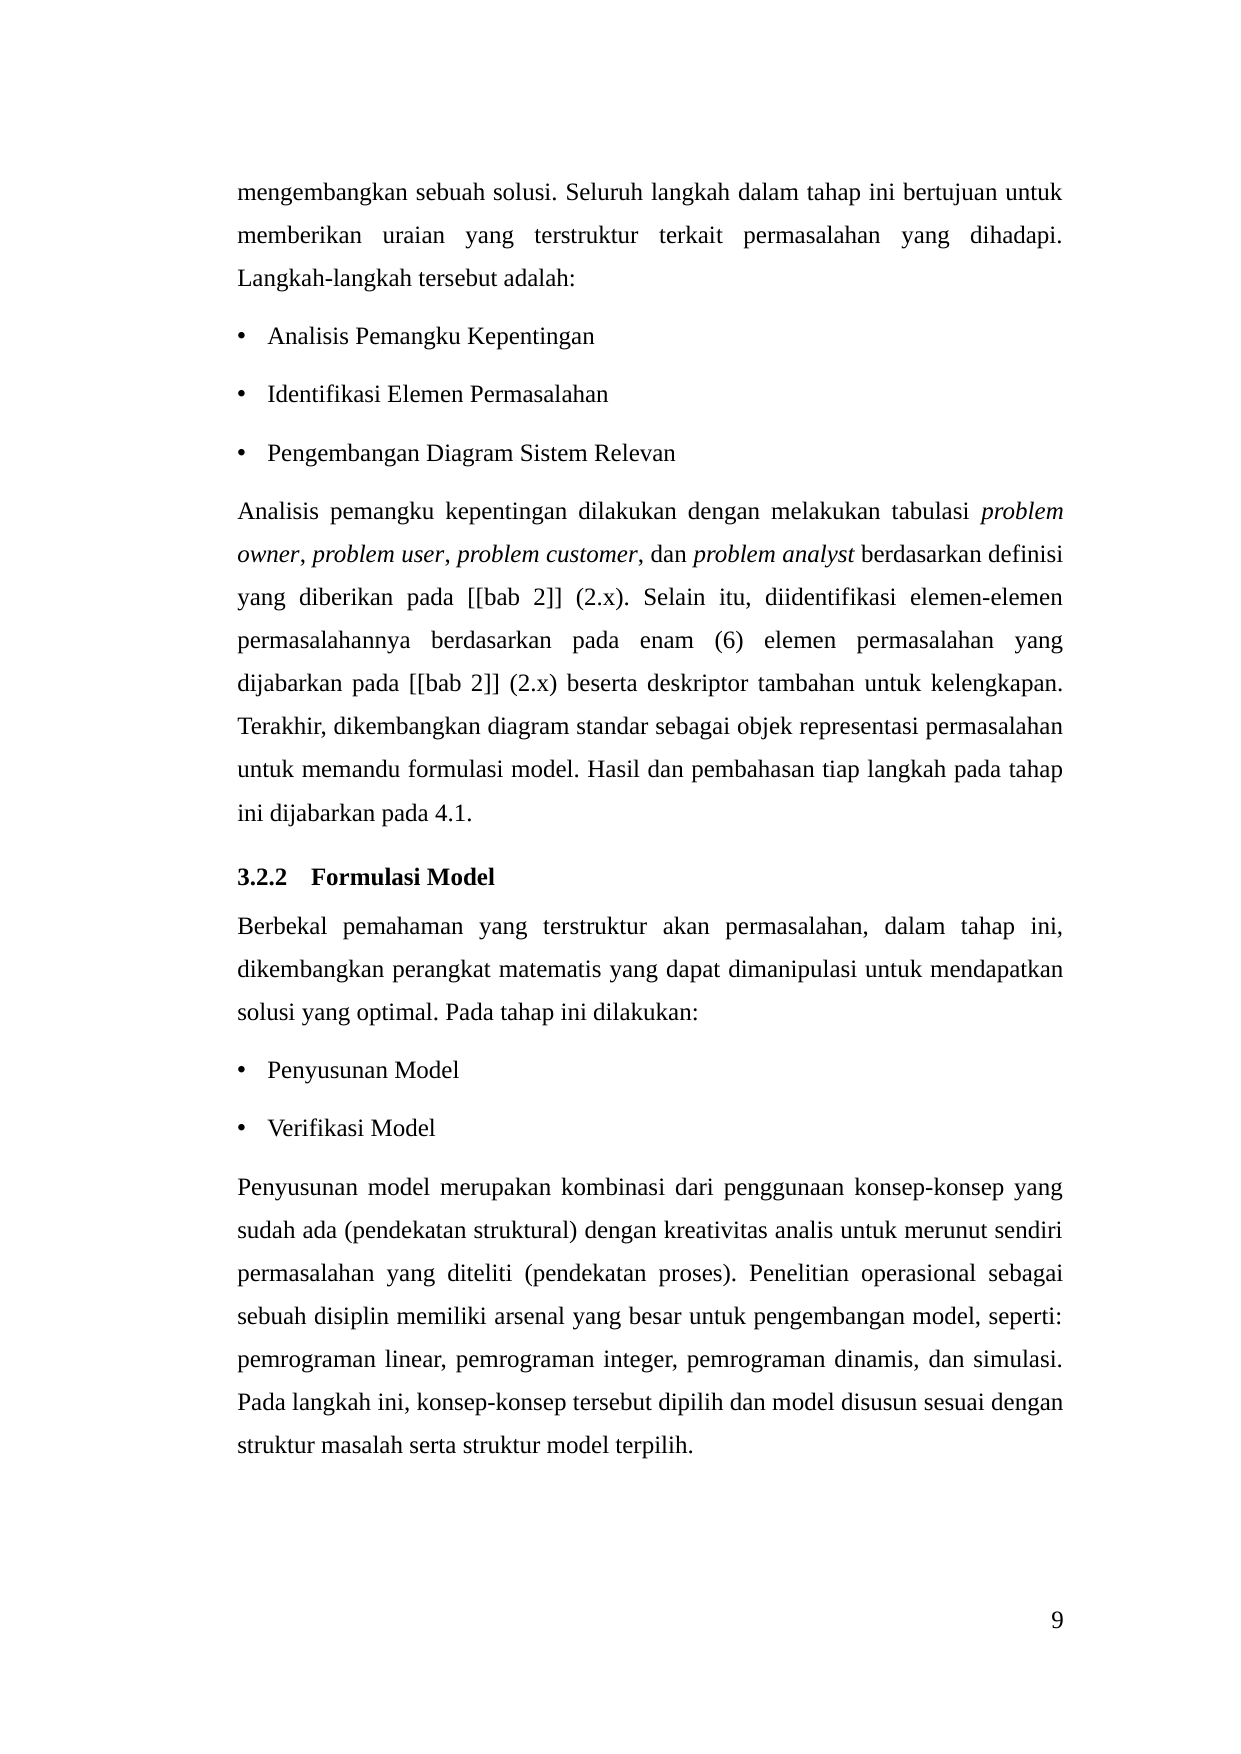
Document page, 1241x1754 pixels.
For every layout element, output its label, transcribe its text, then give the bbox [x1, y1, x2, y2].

list Pengembangan Diagram Sistem Relevan [237, 438, 1063, 466]
list Penyusunan Model [237, 1055, 1063, 1084]
text Penyusunan model merupakan kombinasi dari penggunaan konsep-konsep yang sudah ada (pendekatan struktural) dengan kreativitas analis untuk merunut sendiri permasalahan yang diteliti (pendekatan proses). Penelitian operasional sebagai sebuah disiplin memiliki arsenal yang besar untuk pengembangan model, seperti: pemrograman linear, pemrograman integer, pemrograman dinamis, dan simulasi. Pada langkah ini, konsep-konsep tersebut dipilih dan model disusun sesuai dengan struktur masalah serta struktur model terpilih. [237, 1172, 1063, 1459]
list Verifikasi Model [237, 1113, 1063, 1142]
text mengembangkan sebuah solusi. Seluruh langkah dalam tahap ini bertujuan untuk memberikan uraian yang terstruktur terkait permasalahan yang dihadapi. Langkah-langkah tersebut adalah: [237, 177, 1063, 292]
list Identifikasi Elemen Permasalahan [237, 379, 1063, 408]
subtitle Formulasi Model [237, 862, 1063, 891]
text Analisis pemangku kepentingan dilakukan dengan melakukan tabulasi problem owner, problem user, problem customer, dan problem analyst berdasarkan definisi yang diberikan pada [[bab 2]] (2.x). Selain itu, diidentifikasi elemen-elemen permasalahannya berdasarkan pada enam (6) elemen permasalahan yang dijabarkan pada [[bab 2]] (2.x) beserta deskriptor tambahan untuk kelengkapan. Terakhir, dikembangkan diagram standar sebagai objek representasi permasalahan untuk memandu formulasi model. Hasil dan pembahasan tiap langkah pada tahap ini dijabarkan pada 4.1. [237, 496, 1063, 826]
text Berbekal pemahaman yang terstruktur akan permasalahan, dalam tahap ini, dikembangkan perangkat matematis yang dapat dimanipulasi untuk mendapatkan solusi yang optimal. Pada tahap ini dilakukan: [237, 911, 1063, 1026]
list Analisis Pemangku Kepentingan [237, 321, 1063, 350]
